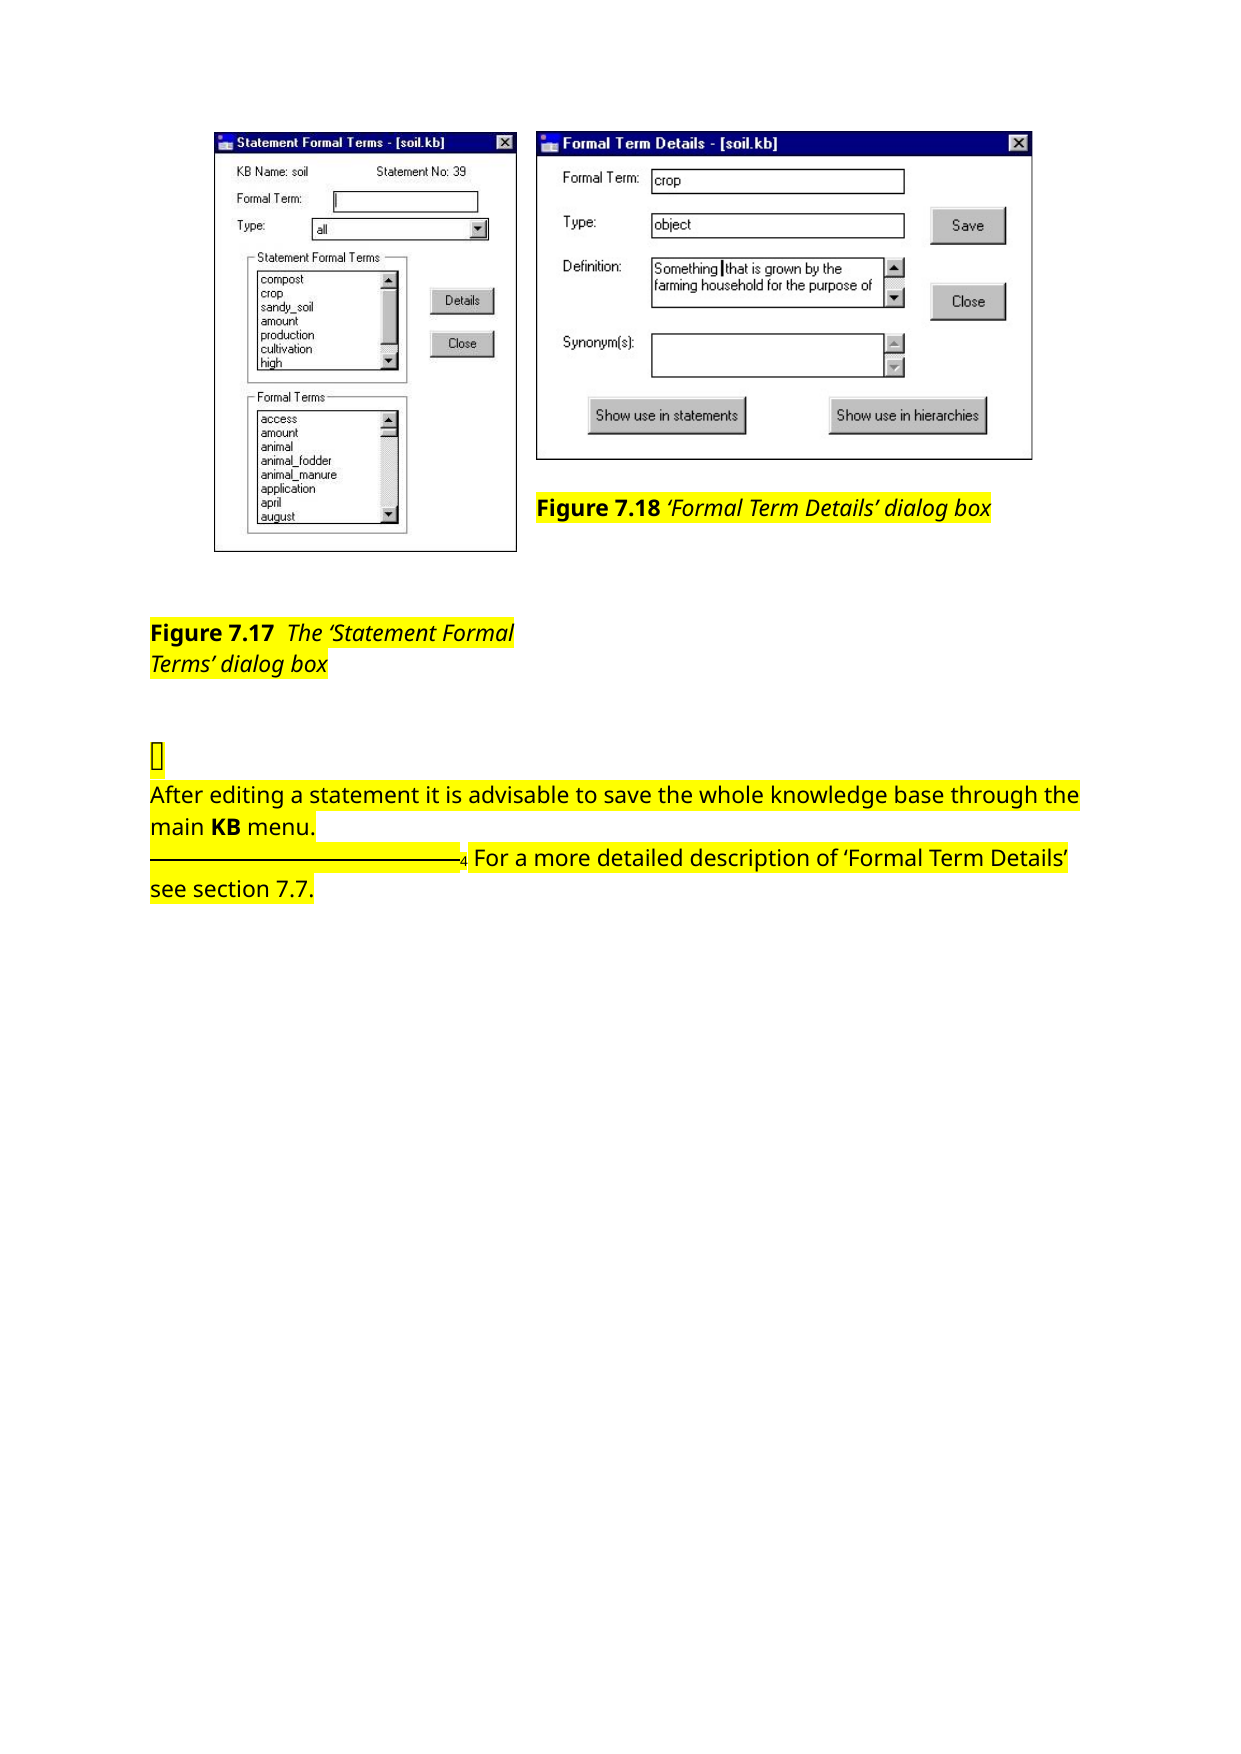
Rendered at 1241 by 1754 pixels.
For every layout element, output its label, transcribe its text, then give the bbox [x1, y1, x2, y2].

text After editing a statement it is advisable to save the whole knowledge base through the main KB menu. [150, 779, 1090, 842]
text Figure 7.18 ‘Formal Term Details’ dialog box [517, 492, 1090, 523]
text Figure 7.17 The ‘Statement Formal [150, 617, 1090, 648]
text Terms’ dialog box [150, 648, 1090, 679]
picture [214, 132, 517, 552]
text 4 For a more detailed description of ‘Formal Term Details’ see section 7.7. [150, 842, 1090, 904]
text 2 [150, 742, 1090, 779]
picture [536, 131, 1033, 460]
text [150, 492, 214, 523]
